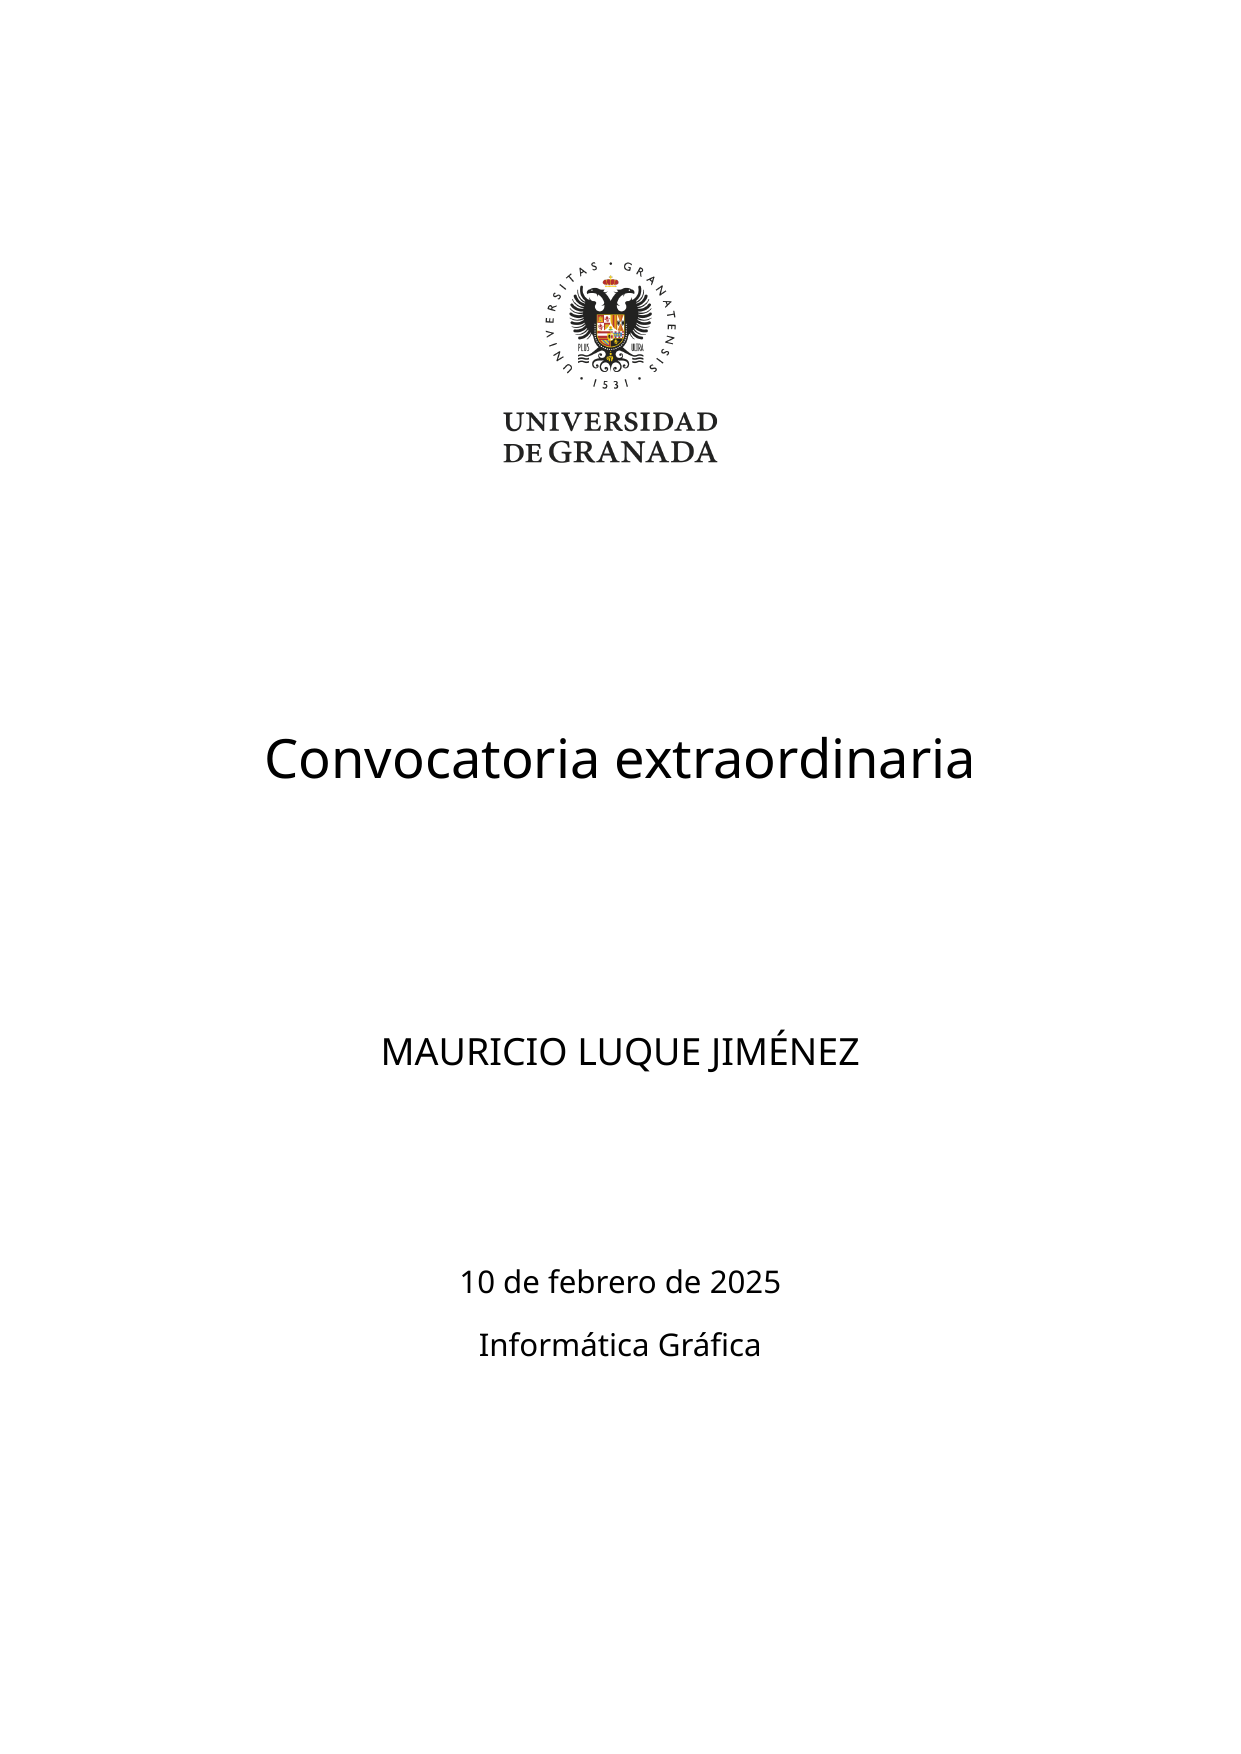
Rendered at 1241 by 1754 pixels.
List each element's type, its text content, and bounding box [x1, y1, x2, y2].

text 10 de febrero de 2025 [118, 1260, 1122, 1302]
text Convocatoria extraordinaria [118, 721, 1122, 794]
picture [503, 262, 718, 463]
text MAURICIO LUQUE JIMÉNEZ [118, 1025, 1122, 1076]
text Informática Gráfica [118, 1323, 1122, 1366]
